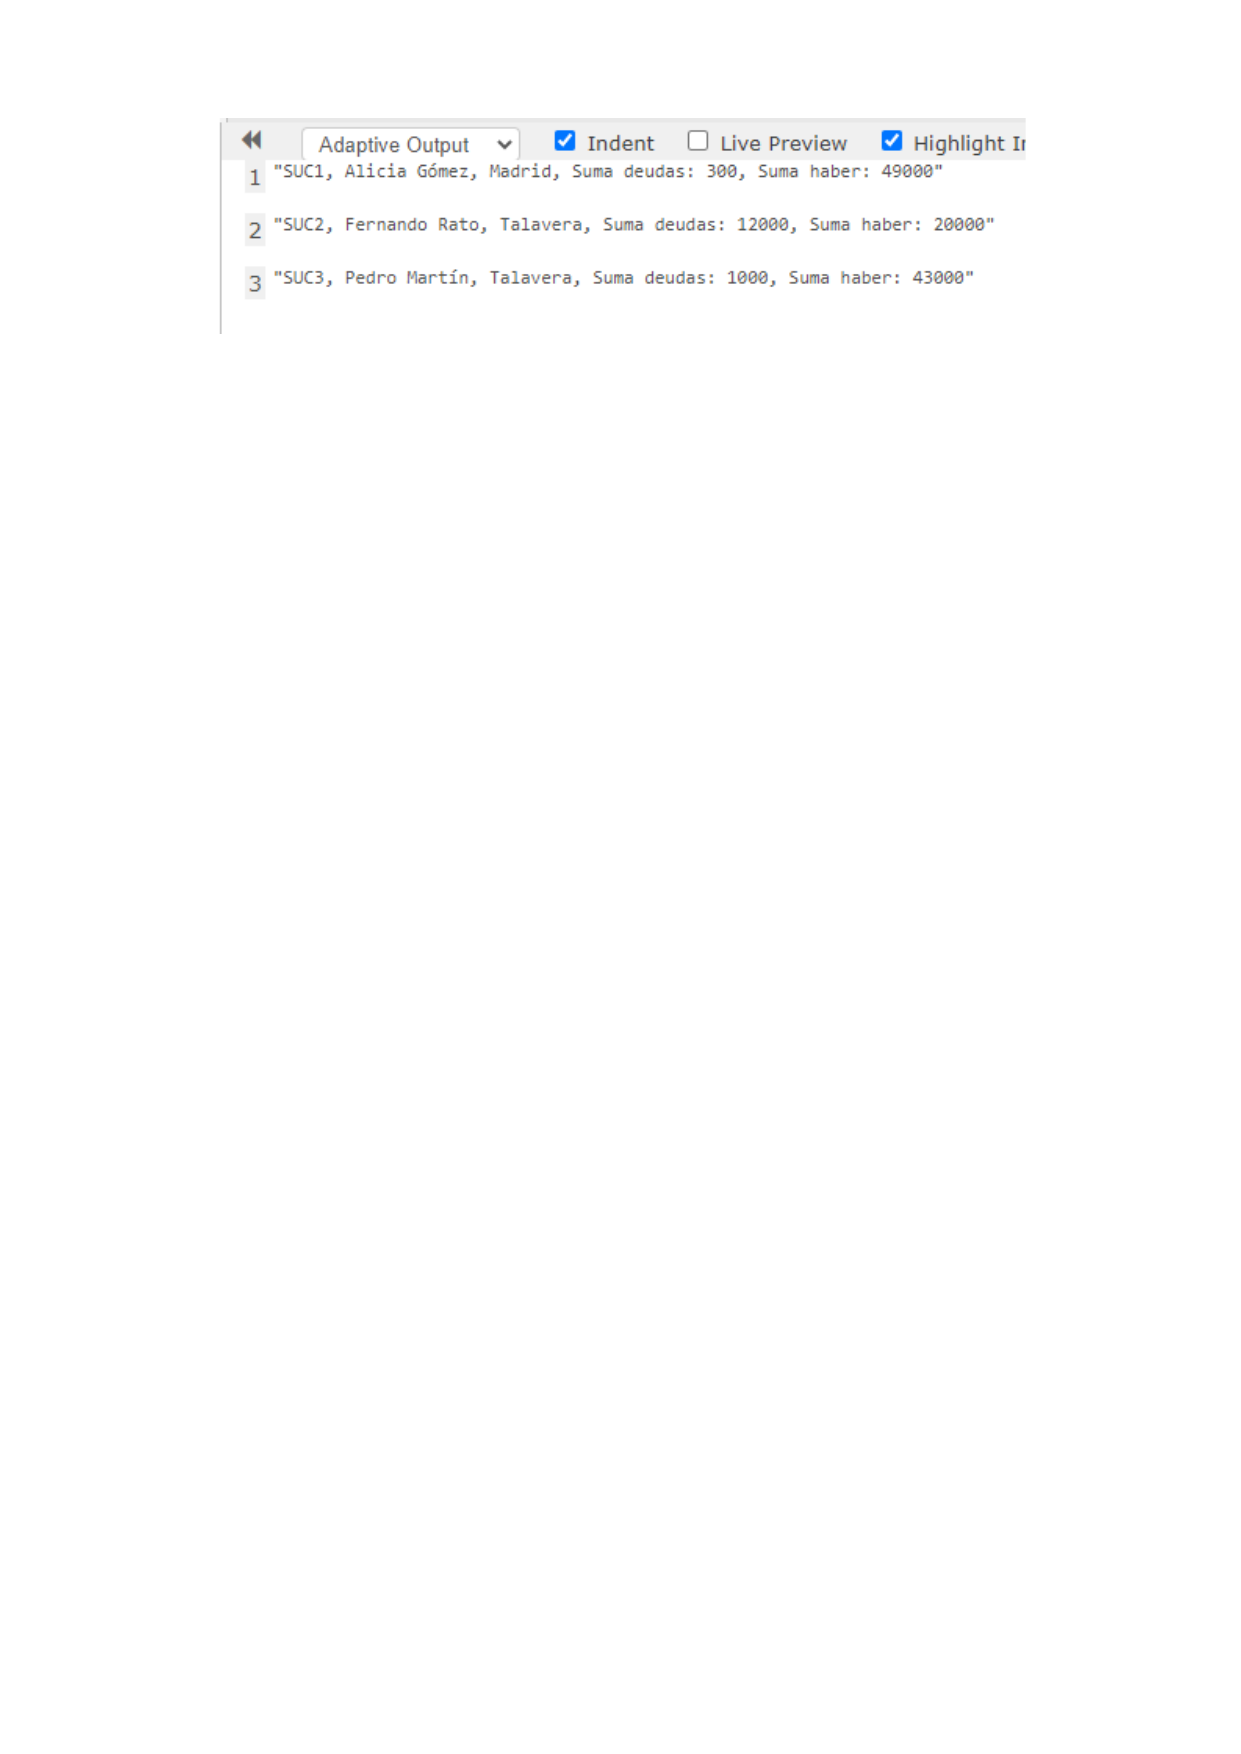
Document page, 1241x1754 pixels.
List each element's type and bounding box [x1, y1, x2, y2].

picture [214, 118, 1026, 334]
